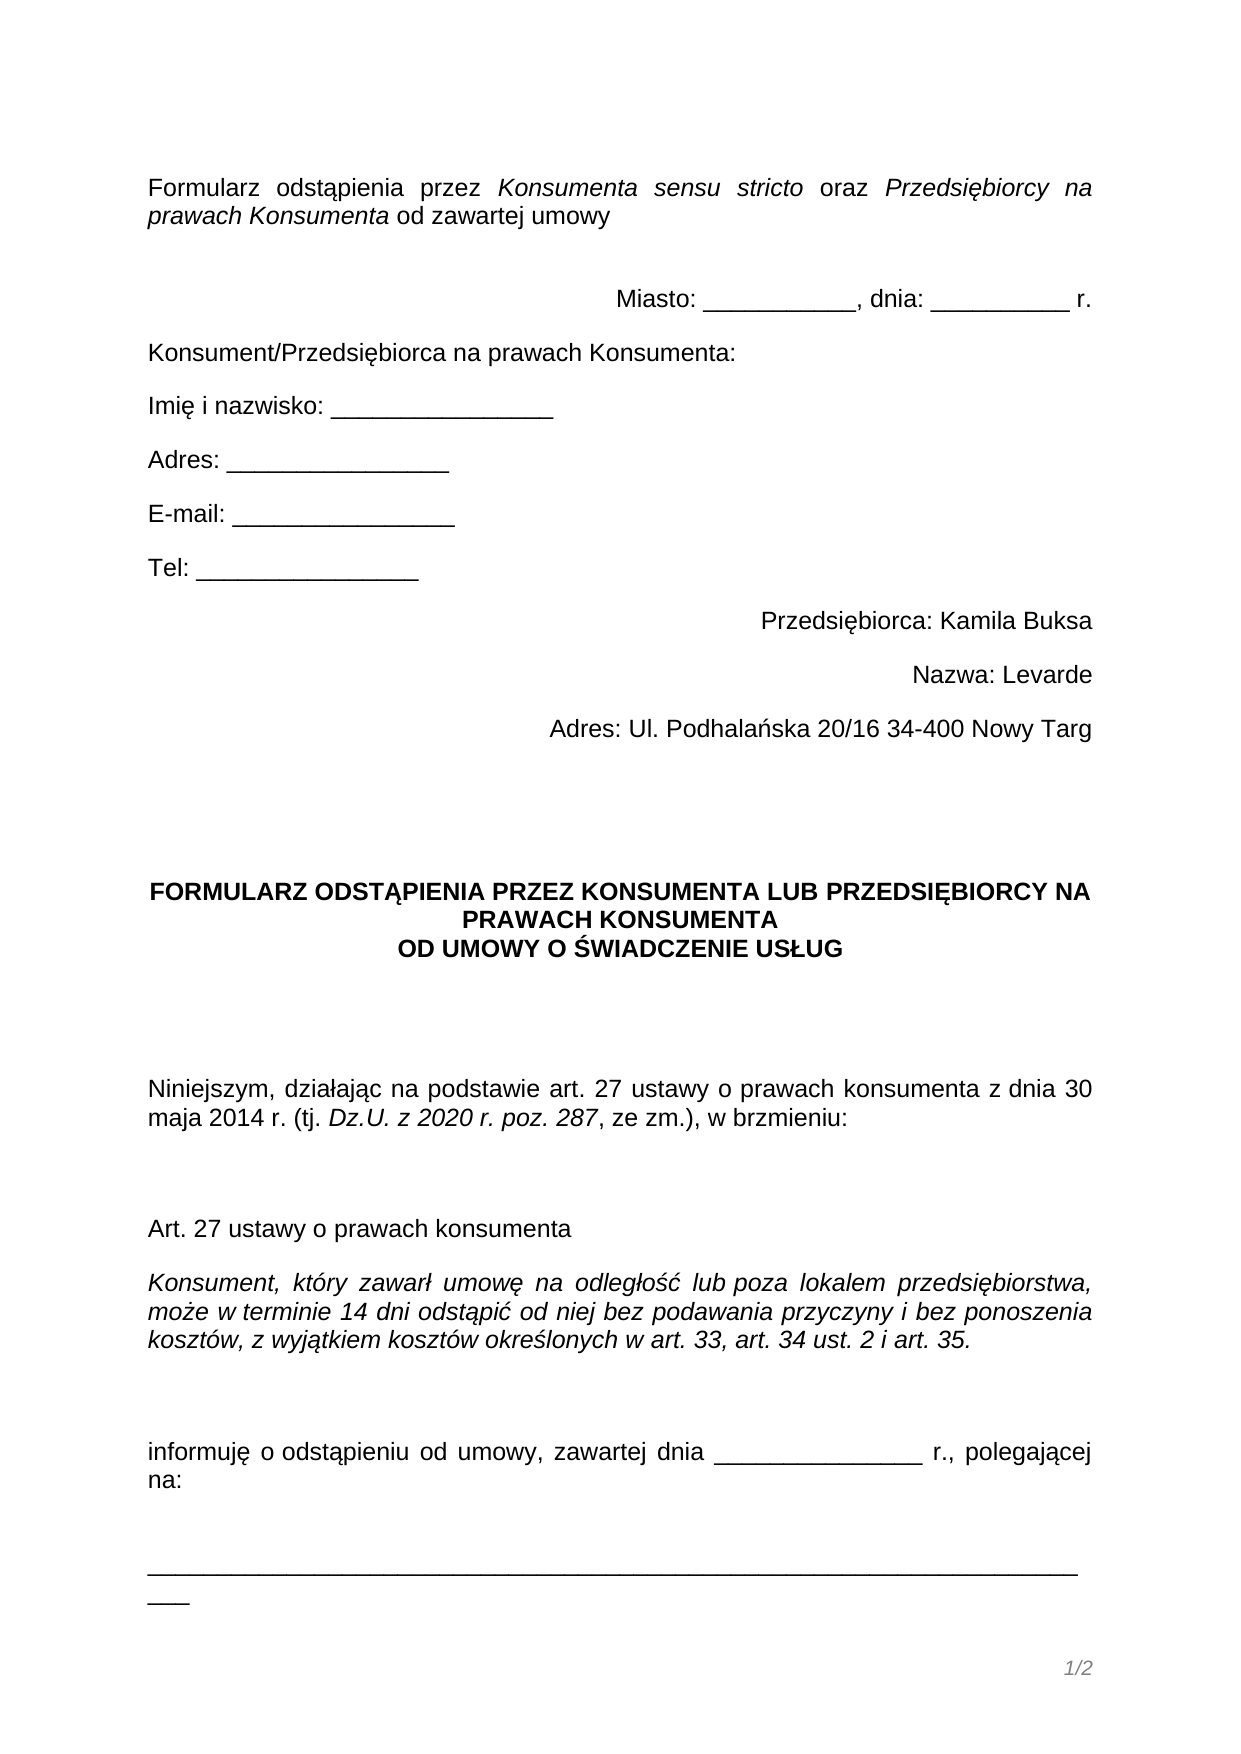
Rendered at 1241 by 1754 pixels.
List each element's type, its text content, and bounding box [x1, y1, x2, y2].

text Adres: ________________ [148, 445, 1093, 474]
text informuję o odstąpieniu od umowy, zawartej dnia _______________ r., polegającej na: [148, 1379, 1093, 1494]
text Art. 27 ustawy o prawach konsumenta [148, 1156, 1093, 1243]
text Formularz odstąpienia przez Konsumenta sensu stricto oraz Przedsiębiorcy na prawach Konsumenta od zawartej umowy [148, 173, 1093, 230]
text Konsument/Przedsiębiorca na prawach Konsumenta: [148, 338, 1093, 366]
text Miasto: ___________, dnia: __________ r. [148, 255, 1093, 313]
text Imię i nazwisko: ________________ [148, 391, 1093, 420]
text Tel: ________________ [148, 553, 1093, 581]
text ______________________________________________________________________ [148, 1519, 1093, 1605]
text Przedsiębiorca: Kamila Buksa [148, 606, 1093, 635]
text Niniejszym, działając na podstawie art. 27 ustawy o prawach konsumenta z dnia 30 maja 2014 r. (tj. Dz.U. z 2020 r. poz. 287, ze zm.), w brzmieniu: [148, 988, 1093, 1131]
text Konsument, który zawarł umowę na odległość lub poza lokalem przedsiębiorstwa, może w terminie 14 dni odstąpić od niej bez podawania przyczyny i bez ponoszenia kosztów, z wyjątkiem kosztów określonych w art. 33, art. 34 ust. 2 i art. 35. [148, 1268, 1093, 1354]
text Nazwa: Levarde [148, 660, 1093, 689]
text FORMULARZ ODSTĄPIENIA PRZEZ KONSUMENTA LUB PRZEDSIĘBIORCY NA PRAWACH KONSUMENTA OD UMOWY O ŚWIADCZENIE USŁUG [148, 819, 1093, 963]
text Adres: Ul. Podhalańska 20/16 34-400 Nowy Targ [148, 714, 1093, 743]
text E-mail: ________________ [148, 499, 1093, 528]
